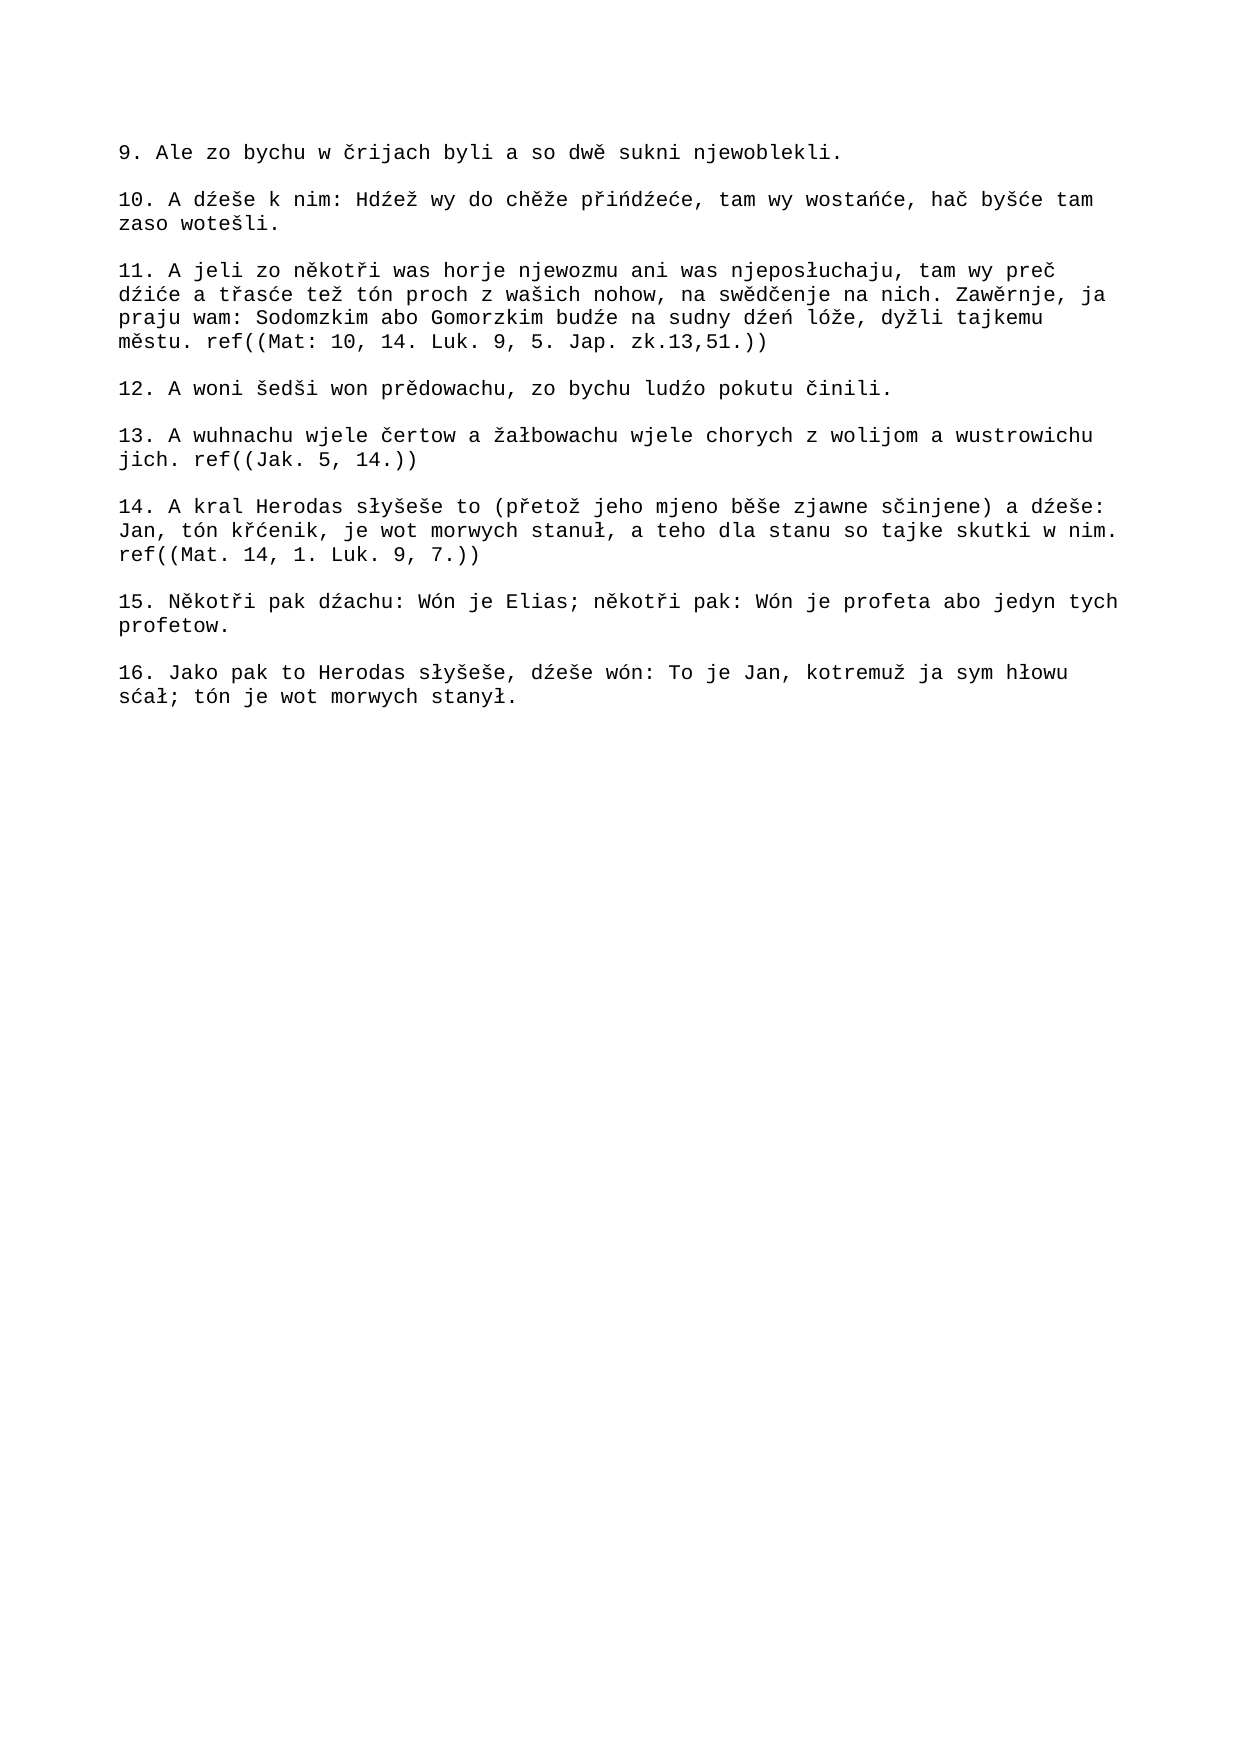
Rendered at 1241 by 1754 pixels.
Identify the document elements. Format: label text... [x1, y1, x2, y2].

text 9. Ale zo bychu w črijach byli a so dwě sukni njewoblekli. [118, 142, 1122, 165]
text 14. A kral Herodas słyšeše to (přetož jeho mjeno běše zjawne sčinjene) a dźeše: Jan, tón křćenik, je wot morwych stanuł, a teho dla stanu so tajke skutki w nim. ref((Mat. 14, 1. Luk. 9, 7.)) [118, 496, 1122, 567]
text 13. A wuhnachu wjele čertow a žałbowachu wjele chorych z wolijom a wustrowichu jich. ref((Jak. 5, 14.)) [118, 426, 1122, 473]
text 11. A jeli zo někotři was horje njewozmu ani was njeposłuchaju, tam wy preč dźiće a třasće tež tón proch z wašich nohow, na swědčenje na nich. Zawěrnje, ja praju wam: Sodomzkim abo Gomorzkim budźe na sudny dźeń lóže, dyžli tajkemu městu. ref((Mat: 10, 14. Luk. 9, 5. Jap. zk.13,51.)) [118, 260, 1122, 354]
text 15. Někotři pak dźachu: Wón je Elias; někotři pak: Wón je profeta abo jedyn tych profetow. [118, 591, 1122, 638]
text 12. A woni šedši won prědowachu, zo bychu ludźo pokutu činili. [118, 378, 1122, 402]
text 16. Jako pak to Herodas słyšeše, dźeše wón: To je Jan, kotremuž ja sym hłowu sćał; tón je wot morwych stanył. [118, 662, 1122, 709]
text 10. A dźeše k nim: Hdźež wy do chěže přińdźeće, tam wy wostańće, hač byšće tam zaso wotešli. [118, 189, 1122, 236]
